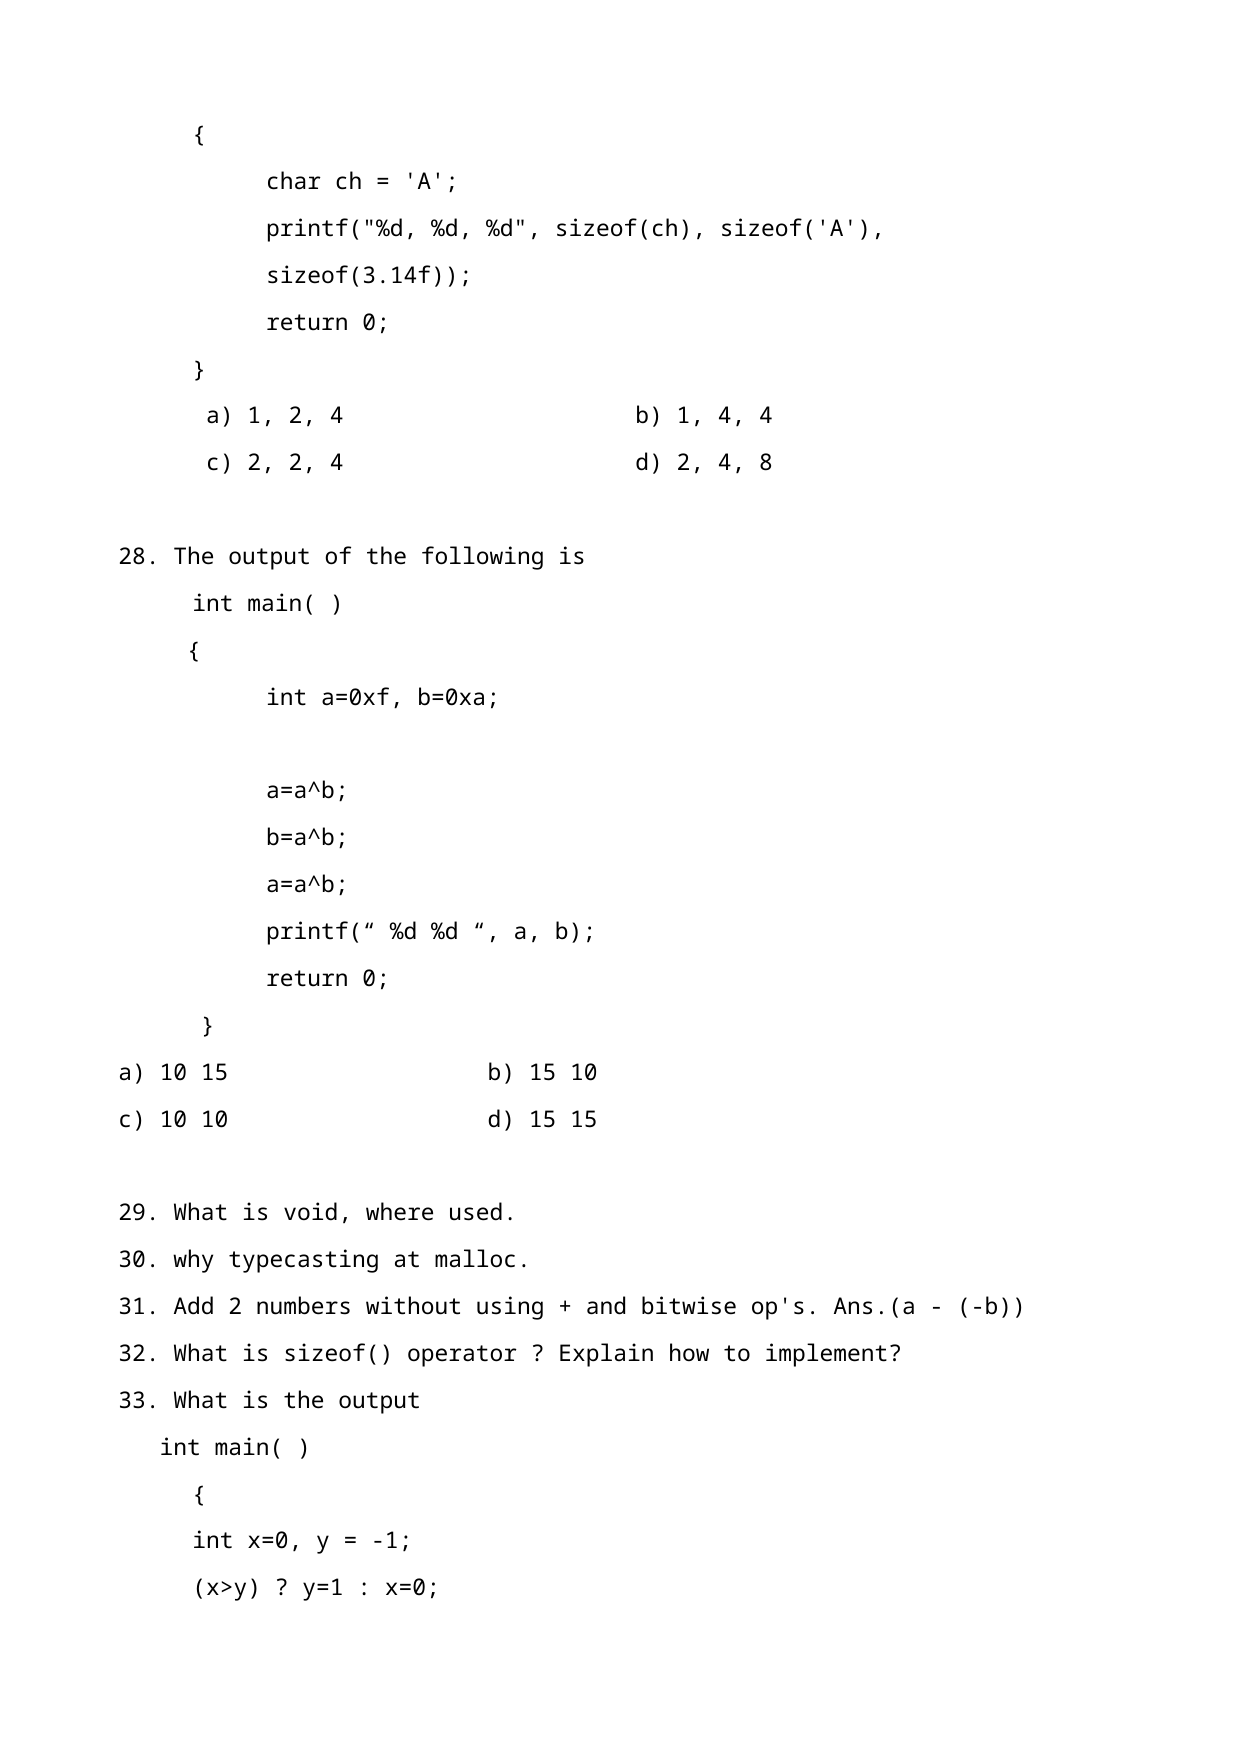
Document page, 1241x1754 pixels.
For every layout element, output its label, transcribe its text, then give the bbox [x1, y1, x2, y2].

text a) 1, 2, 4 b) 1, 4, 4 [118, 399, 1122, 431]
text return 0; [118, 306, 1122, 337]
text 32. What is sizeof() operator ? Explain how to implement? [118, 1337, 1122, 1368]
text { [118, 634, 1122, 665]
text int main( ) [118, 1431, 1122, 1462]
text return 0; } [118, 962, 1122, 1040]
text { [118, 1477, 1122, 1509]
text a) 10 15 b) 15 10 [118, 1056, 1122, 1087]
text int main( ) [118, 587, 1122, 618]
text 29. What is void, where used. [118, 1196, 1122, 1227]
text 30. why typecasting at malloc. [118, 1243, 1122, 1274]
text 33. What is the output [118, 1384, 1122, 1415]
text printf("%d, %d, %d", sizeof(ch), sizeof('A'), sizeof(3.14f)); [118, 212, 1122, 290]
text 28. The output of the following is [118, 540, 1122, 571]
text { [118, 118, 1122, 149]
text (x>y) ? y=1 : x=0; [118, 1571, 1122, 1602]
text c) 2, 2, 4 d) 2, 4, 8 [118, 446, 1122, 477]
text b=a^b; [118, 821, 1122, 852]
text printf(“ %d %d “, a, b); [118, 915, 1122, 946]
text a=a^b; [118, 774, 1122, 806]
text int x=0, y = -1; [118, 1524, 1122, 1556]
text char ch = 'A'; [118, 165, 1122, 196]
text a=a^b; [118, 868, 1122, 899]
text 31. Add 2 numbers without using + and bitwise op's. Ans.(a - (-b)) [118, 1290, 1122, 1321]
text c) 10 10 d) 15 15 [118, 1102, 1122, 1134]
text } [118, 352, 1122, 384]
text int a=0xf, b=0xa; [118, 681, 1122, 712]
